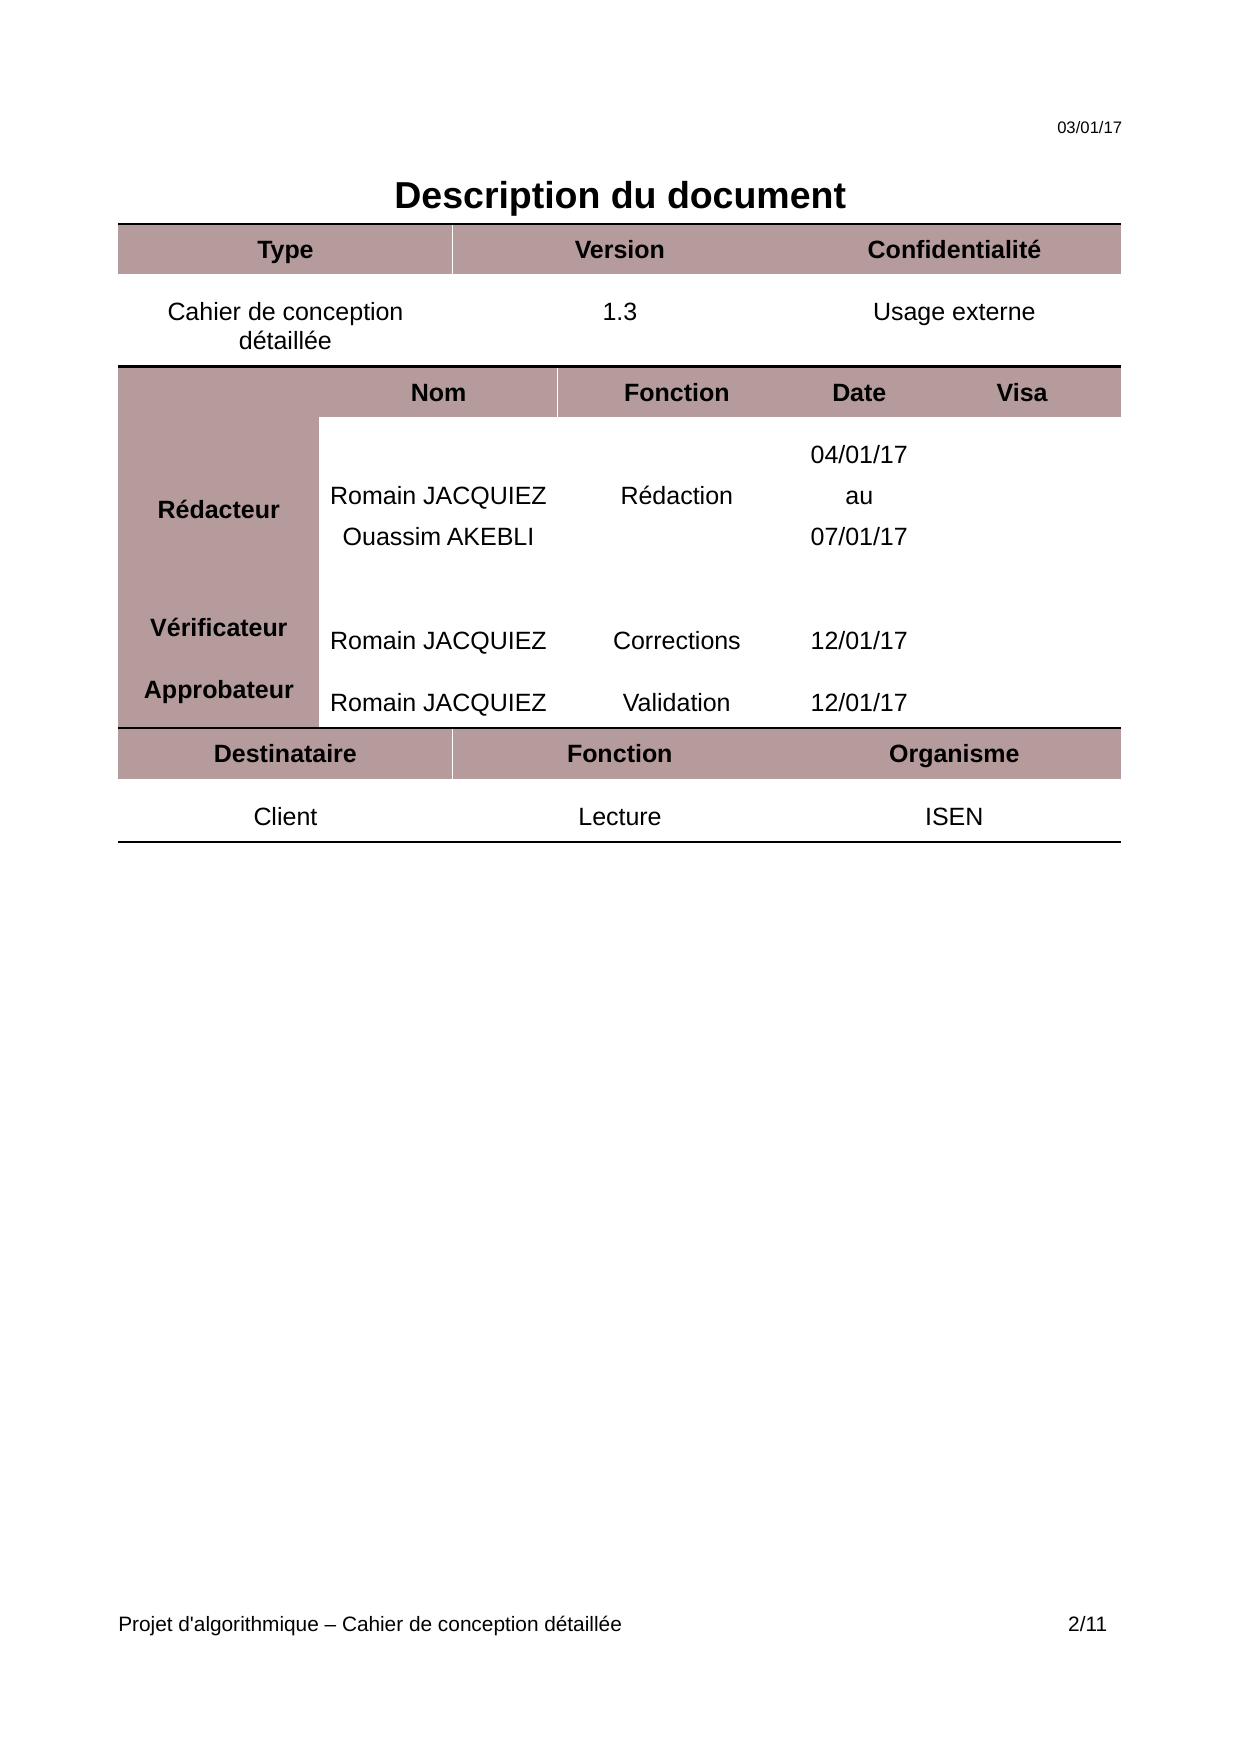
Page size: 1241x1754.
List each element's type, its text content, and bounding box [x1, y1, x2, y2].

table_cell Romain JACQUIEZ [319, 603, 557, 665]
table_cell Rédaction [558, 417, 796, 603]
table_cell ISEN [787, 779, 1121, 841]
table_cell Organisme [787, 729, 1121, 779]
table_cell 04/01/17 au 07/01/17 [796, 417, 922, 603]
table_cell Vérificateur [118, 603, 319, 665]
table_cell Fonction [558, 368, 796, 417]
table_cell Visa [922, 368, 1121, 417]
table_cell 12/01/17 [796, 603, 922, 665]
table_cell [118, 368, 319, 417]
table_cell Cahier de conception détaillée [118, 275, 452, 365]
table_cell Client [118, 779, 452, 841]
text Description du document [118, 173, 1122, 216]
table_header Confidentialité [787, 225, 1121, 274]
table_cell Approbateur [118, 665, 319, 727]
table_cell 12/01/17 [796, 665, 922, 727]
table_cell 1.3 [453, 275, 787, 365]
table_cell Destinataire [118, 729, 452, 779]
table_cell Fonction [453, 729, 787, 779]
table_cell Rédacteur [118, 417, 319, 603]
table_header Type [118, 225, 452, 274]
table_cell Usage externe [787, 275, 1121, 365]
table_cell Corrections [558, 603, 796, 665]
table_cell [922, 417, 1121, 603]
table_cell [922, 665, 1121, 727]
table_header Version [453, 225, 787, 274]
table_cell Lecture [453, 779, 787, 841]
table_cell [922, 603, 1121, 665]
table_cell Validation [558, 665, 796, 727]
table_cell Date [796, 368, 922, 417]
table_cell Romain JACQUIEZ [319, 665, 557, 727]
table_cell Romain JACQUIEZ Ouassim AKEBLI [319, 417, 557, 603]
table_cell Nom [319, 368, 557, 417]
